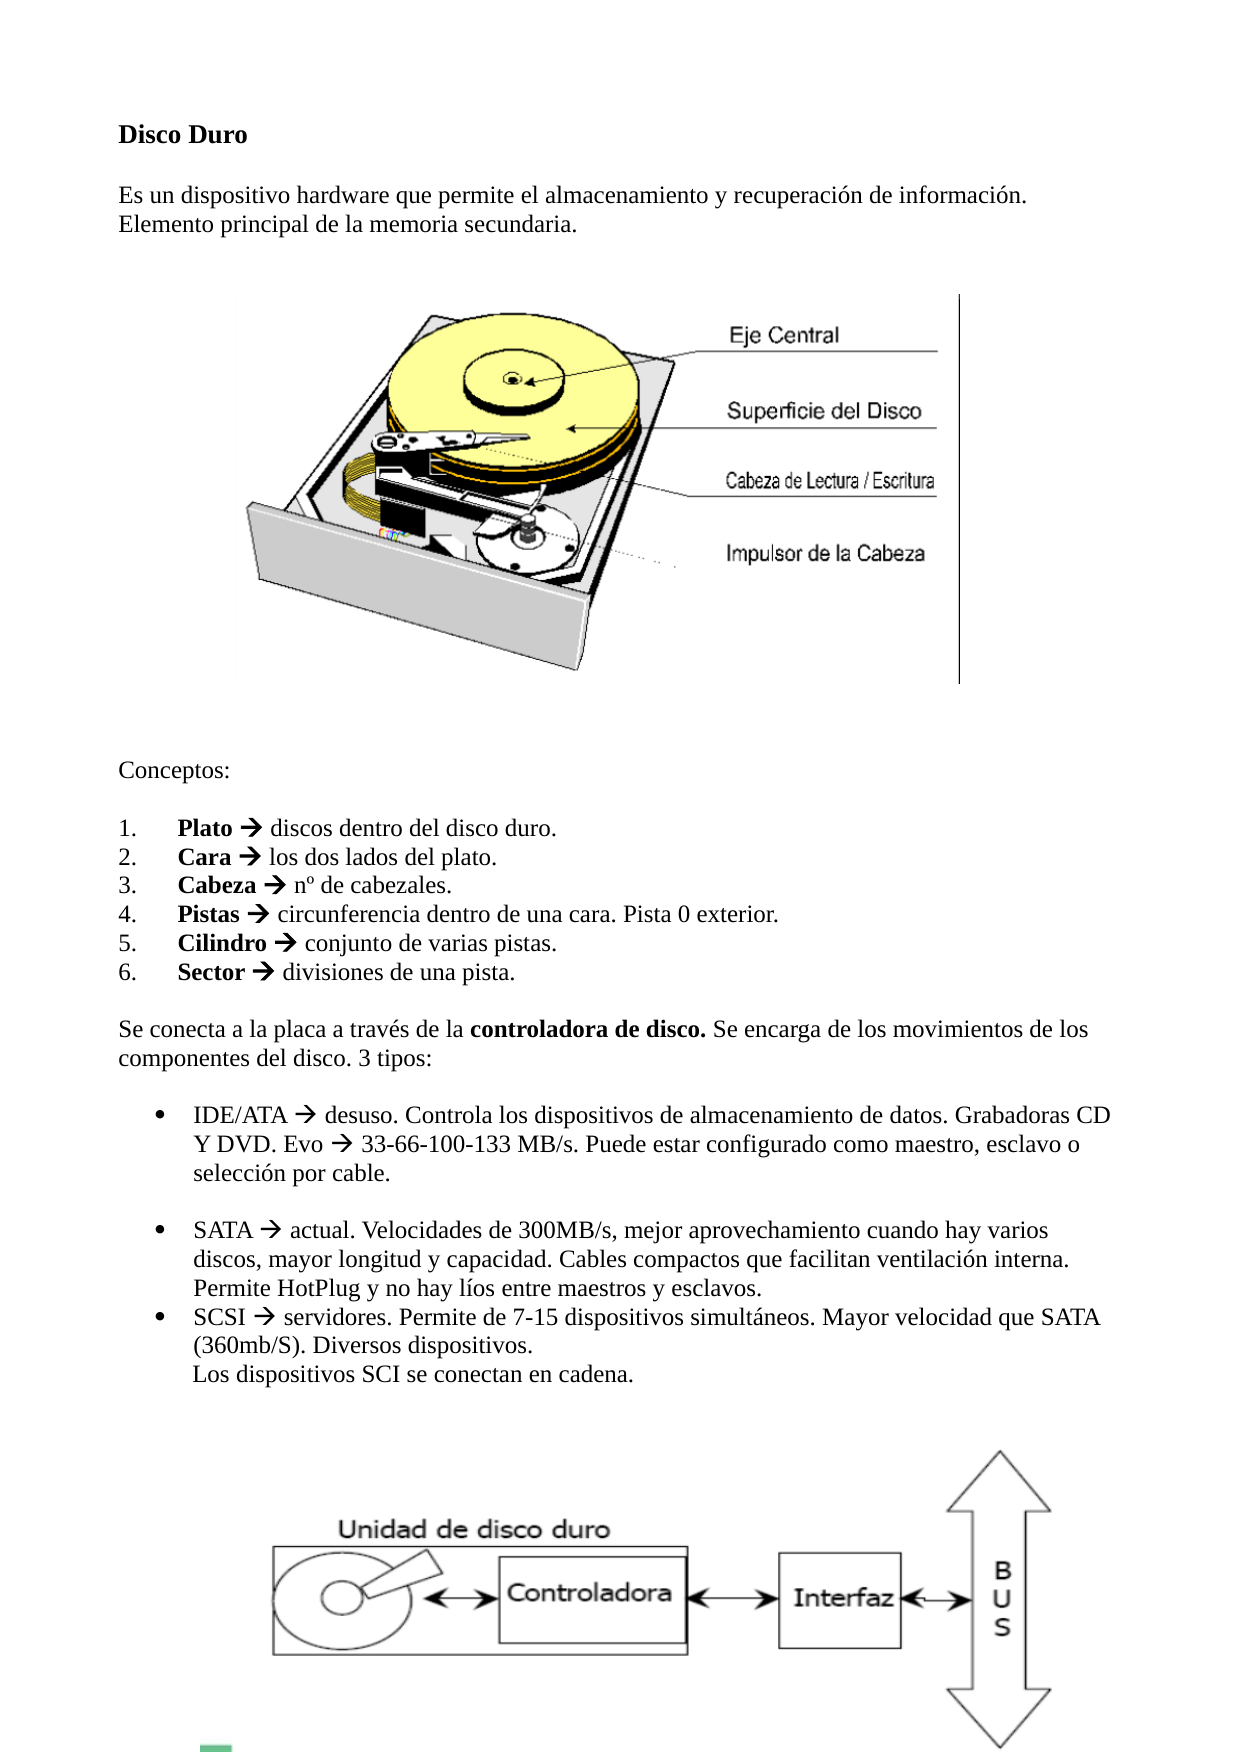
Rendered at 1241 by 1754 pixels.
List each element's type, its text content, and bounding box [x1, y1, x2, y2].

list Cabeza  nº de cabezales. [118, 870, 1122, 899]
list Pistas  circunferencia dentro de una cara. Pista 0 exterior. [118, 899, 1122, 928]
list Plato  discos dentro del disco duro. [118, 813, 1122, 842]
list Cilindro  conjunto de varias pistas. [118, 928, 1122, 957]
text Disco Duro [118, 118, 1122, 149]
list SCSI  servidores. Permite de 7-15 dispositivos simultáneos. Mayor velocidad que SATA (360mb/S). Diversos dispositivos. [156, 1302, 1122, 1359]
list Cara  los dos lados del plato. [118, 842, 1122, 870]
text Es un dispositivo hardware que permite el almacenamiento y recuperación de información. Elemento principal de la memoria secundaria. [118, 180, 1122, 238]
list IDE/ATA  desuso. Controla los dispositivos de almacenamiento de datos. Grabadoras CD Y DVD. Evo  33-66-100-133 MB/s. Puede estar configurado como maestro, esclavo o selección por cable. [156, 1100, 1122, 1187]
text Conceptos: [118, 727, 1122, 784]
text Se conecta a la placa a través de la controladora de disco. Se encarga de los movimientos de los componentes del disco. 3 tipos: [118, 1014, 1122, 1072]
text Los dispositivos SCI se conectan en cadena. [192, 1359, 1122, 1388]
list SATA  actual. Velocidades de 300MB/s, mejor aprovechamiento cuando hay varios discos, mayor longitud y capacidad. Cables compactos que facilitan ventilación interna. Permite HotPlug y no hay líos entre maestros y esclavos. [156, 1215, 1122, 1302]
list Sector  divisiones de una pista. [118, 957, 1122, 985]
